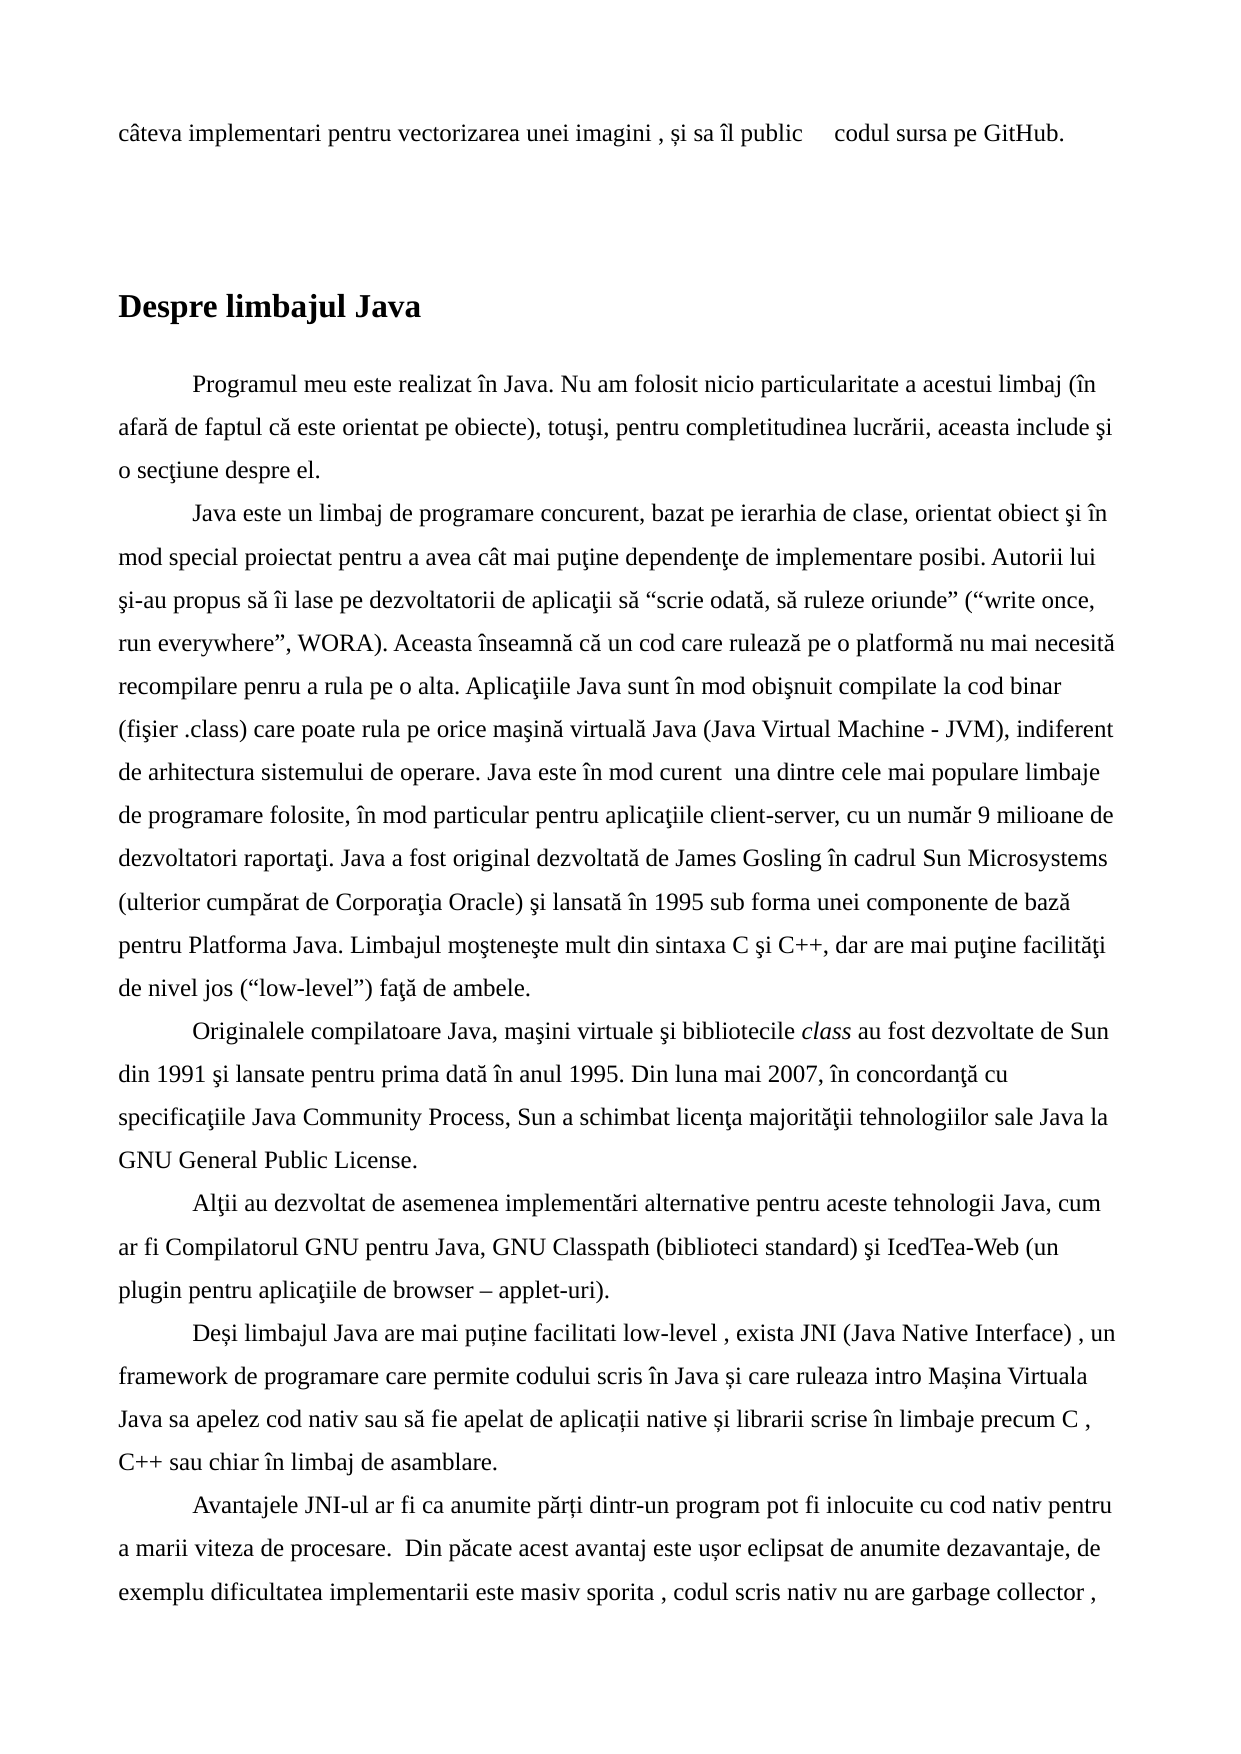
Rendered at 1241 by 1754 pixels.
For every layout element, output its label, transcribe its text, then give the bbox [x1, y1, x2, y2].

text Programul meu este realizat în Java. Nu am folosit nicio particularitate a acestui limbaj (în afară de faptul că este orientat pe obiecte), totuşi, pentru completitudinea lucrării, aceasta include şi o secţiune despre el. [118, 369, 1122, 484]
text Alţii au dezvoltat de asemenea implementări alternative pentru aceste tehnologii Java, cum ar fi Compilatorul GNU pentru Java, GNU Classpath (biblioteci standard) şi IcedTea-Web (un plugin pentru aplicaţiile de browser – applet-uri). [118, 1188, 1122, 1303]
text Avantajele JNI-ul ar fi ca anumite părți dintr-un program pot fi inlocuite cu cod nativ pentru a marii viteza de procesare. Din păcate acest avantaj este ușor eclipsat de anumite dezavantaje, de exemplu dificultatea implementarii este masiv sporita , codul scris nativ nu are garbage collector , [118, 1490, 1122, 1605]
text Despre limbajul Java [118, 287, 1122, 325]
text Deși limbajul Java are mai puține facilitati low-level , exista JNI (Java Native Interface) , un framework de programare care permite codului scris în Java și care ruleaza intro Mașina Virtuala Java sa apelez cod nativ sau să fie apelat de aplicații native și librarii scrise în limbaje precum C , C++ sau chiar în limbaj de asamblare. [118, 1318, 1122, 1476]
text Originalele compilatoare Java, maşini virtuale şi bibliotecile class au fost dezvoltate de Sun din 1991 şi lansate pentru prima dată în anul 1995. Din luna mai 2007, în concordanţă cu specificaţiile Java Community Process, Sun a schimbat licenţa majorităţii tehnologiilor sale Java la GNU General Public License. [118, 1016, 1122, 1174]
text Java este un limbaj de programare concurent, bazat pe ierarhia de clase, orientat obiect şi în mod special proiectat pentru a avea cât mai puţine dependenţe de implementare posibi. Autorii lui şi-au propus să îi lase pe dezvoltatorii de aplicaţii să “scrie odată, să ruleze oriunde” (“write once, run everywhere”, WORA). Aceasta înseamnă că un cod care rulează pe o platformă nu mai necesită recompilare penru a rula pe o alta. Aplicaţiile Java sunt în mod obişnuit compilate la cod binar (fişier .class) care poate rula pe orice maşină virtuală Java (Java Virtual Machine - JVM), indiferent de arhitectura sistemului de operare. Java este în mod curent una dintre cele mai populare limbaje de programare folosite, în mod particular pentru aplicaţiile client-server, cu un număr 9 milioane de dezvoltatori raportaţi. Java a fost original dezvoltată de James Gosling în cadrul Sun Microsystems (ulterior cumpărat de Corporaţia Oracle) şi lansată în 1995 sub forma unei componente de bază pentru Platforma Java. Limbajul moşteneşte mult din sintaxa C şi C++, dar are mai puţine facilităţi de nivel jos (“low-level”) faţă de ambele. [118, 498, 1122, 1002]
list câteva implementari pentru vectorizarea unei imagini , și sa îl public codul sursa pe GitHub. [118, 118, 1122, 147]
